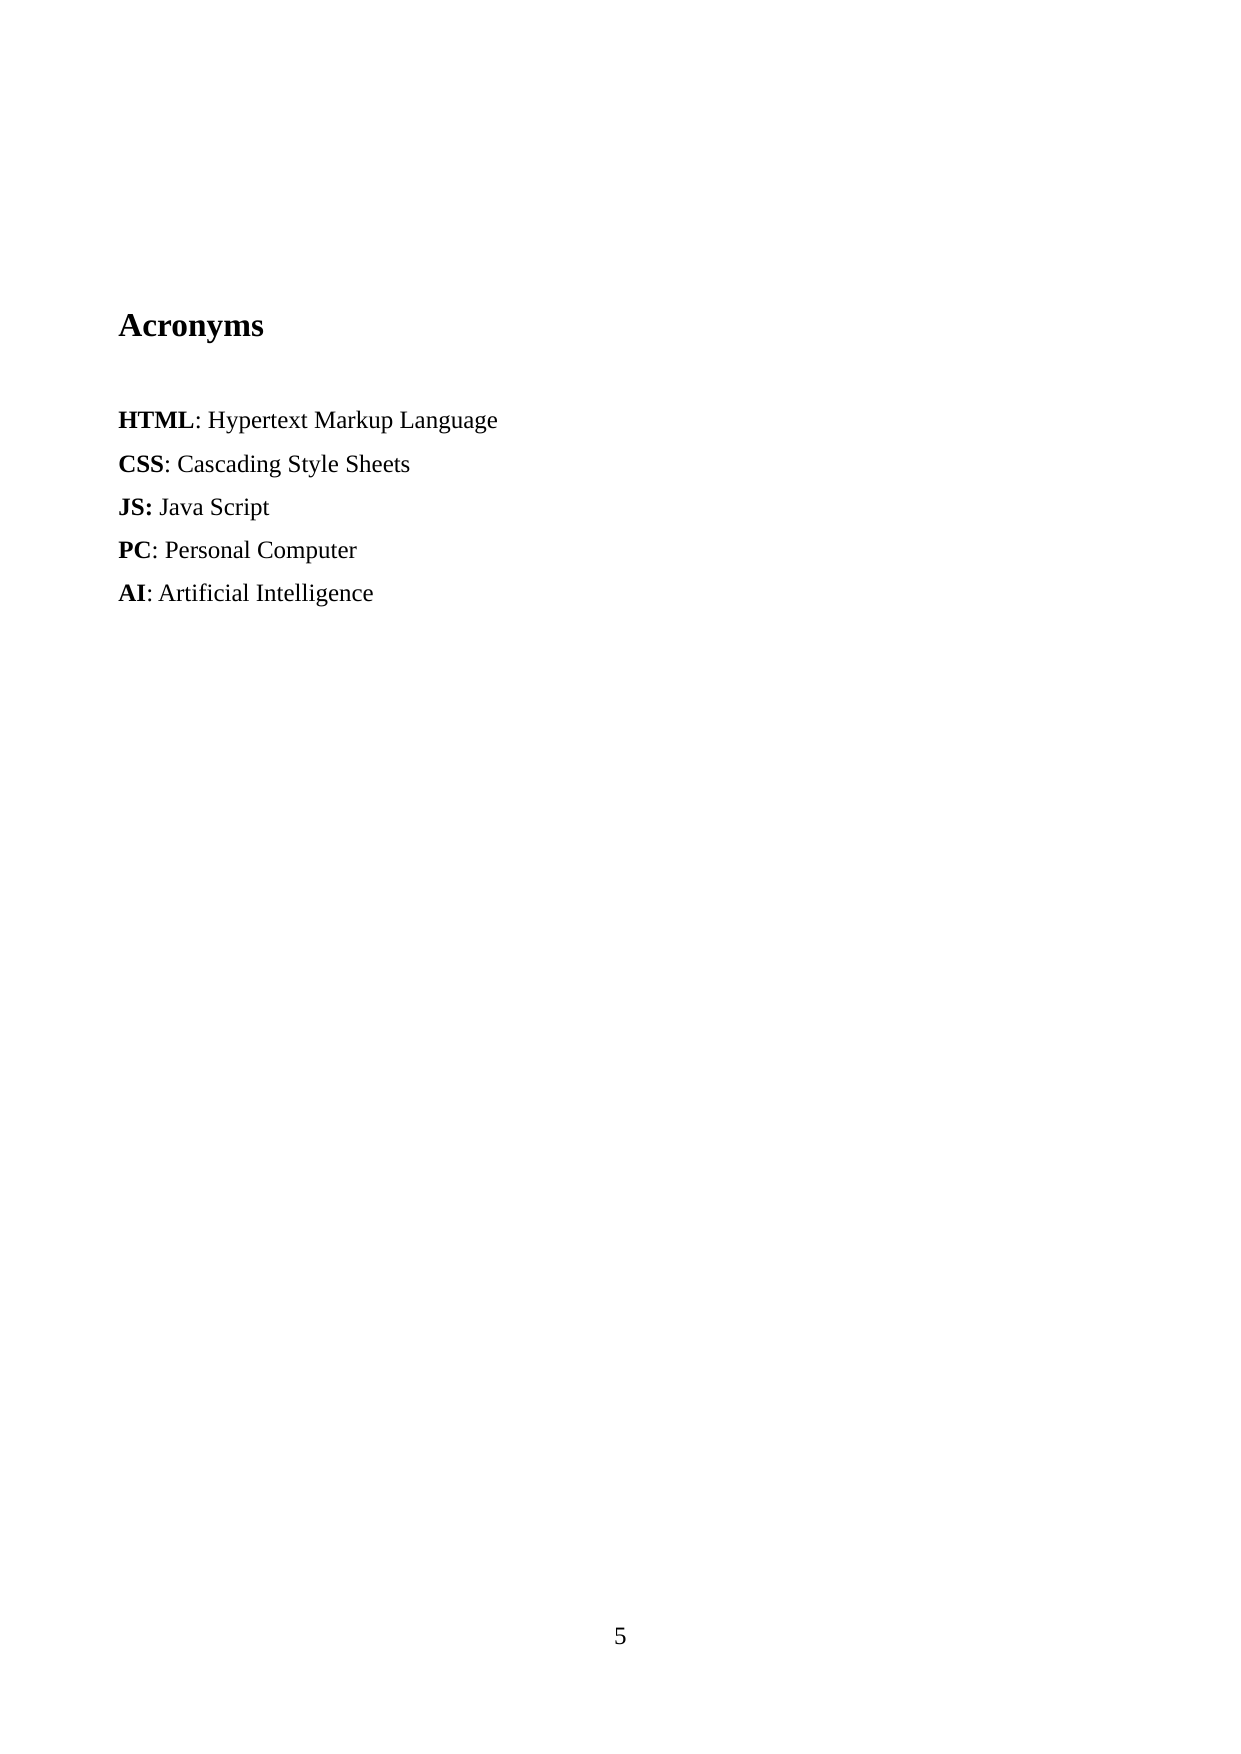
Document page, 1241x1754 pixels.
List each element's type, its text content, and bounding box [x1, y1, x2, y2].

text JS: Java Script [118, 492, 1122, 521]
text PC: Personal Computer [118, 535, 1122, 564]
text AI: Artificial Intelligence [118, 578, 1122, 607]
text CSS: Cascading Style Sheets [118, 449, 1122, 477]
text HTML: Hypertext Markup Language [118, 406, 1122, 434]
text Acronyms [118, 305, 1122, 343]
